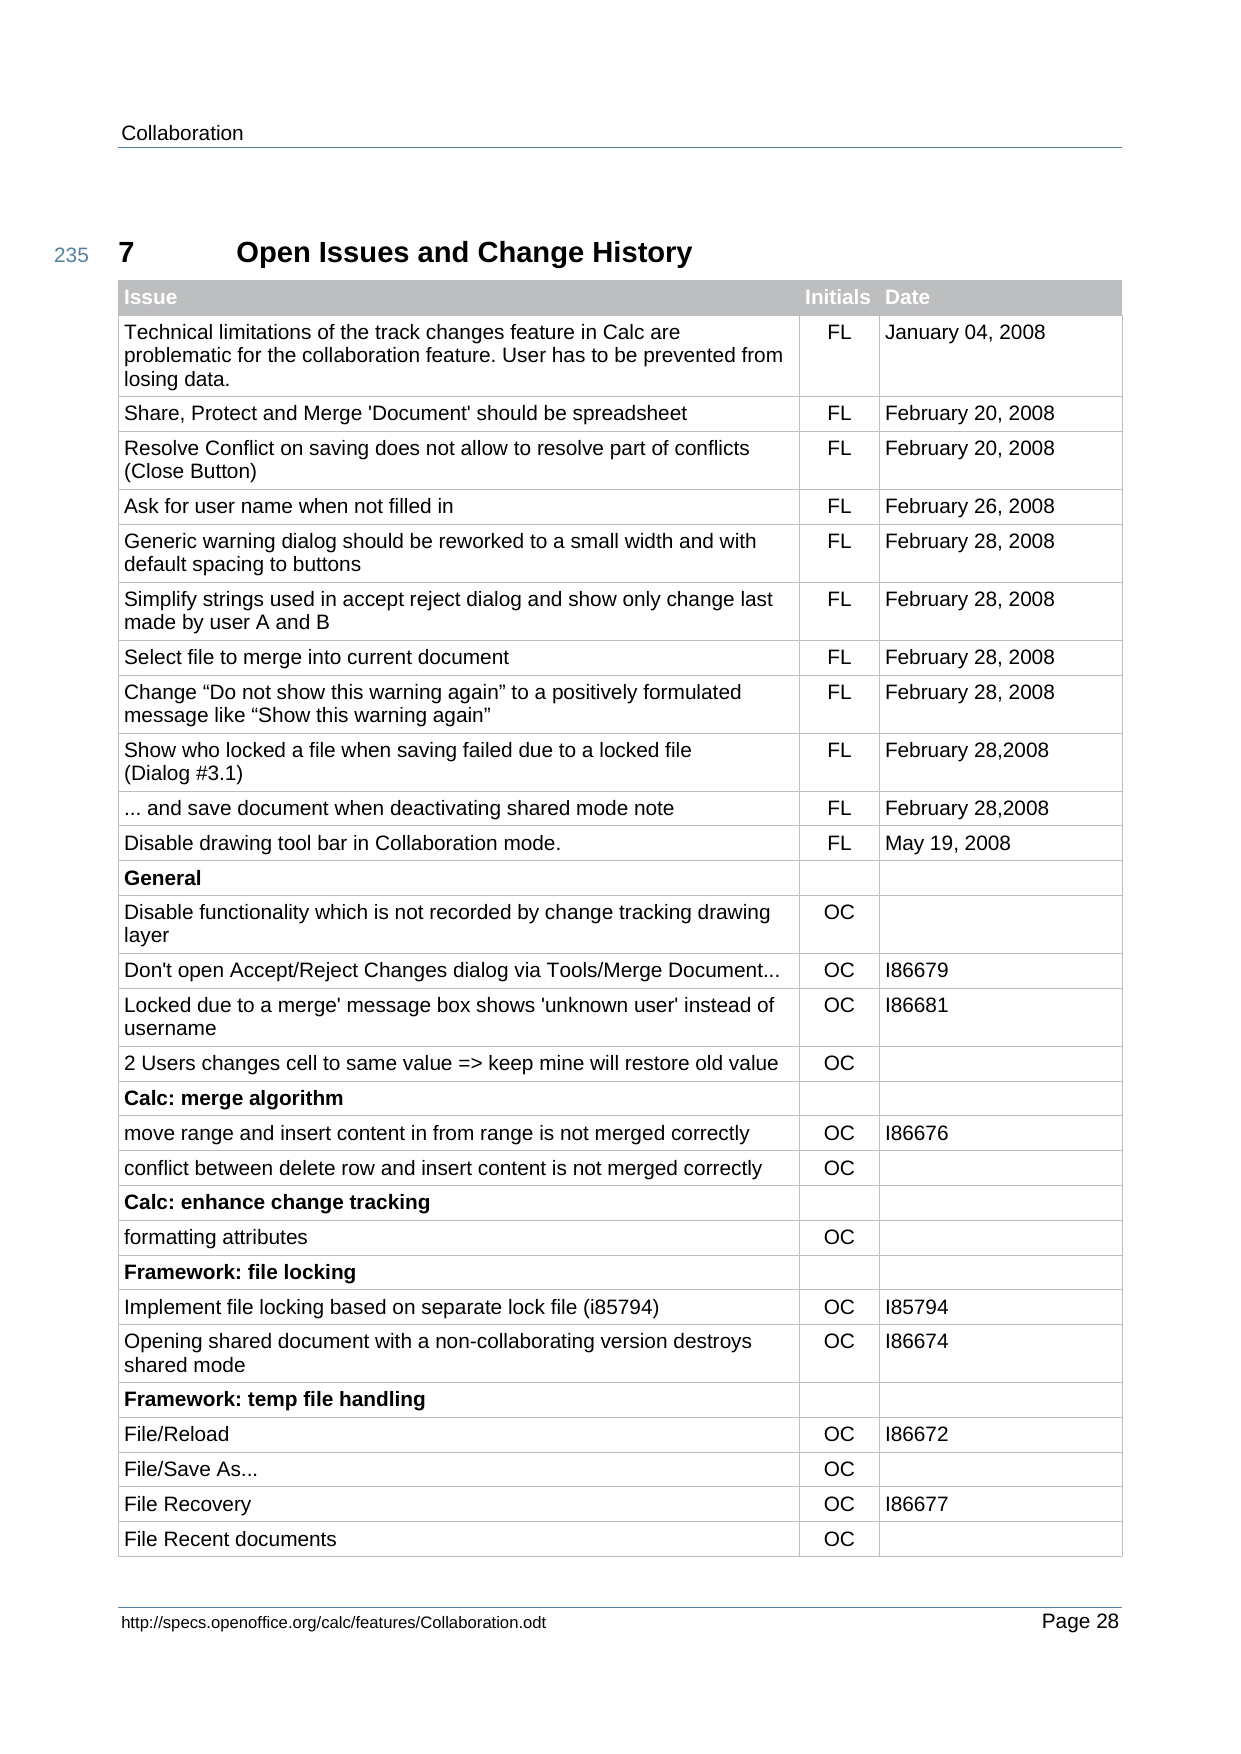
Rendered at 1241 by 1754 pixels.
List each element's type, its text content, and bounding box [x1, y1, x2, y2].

table_cell Select file to merge into current document [119, 641, 799, 675]
table_cell Technical limitations of the track changes feature in Calc are problematic for the collaboration feature. User has to be prevented from losing data. [119, 316, 799, 396]
table_cell OC [800, 1116, 879, 1150]
table_cell February 28, 2008 [880, 525, 1122, 582]
table_cell February 28,2008 [880, 734, 1122, 791]
table_cell 2 Users changes cell to same value => keep mine will restore old value [119, 1047, 799, 1081]
table_cell January 04, 2008 [880, 316, 1122, 396]
table_cell FL [800, 490, 879, 524]
table_header Issue [118, 280, 799, 315]
table_cell [880, 1151, 1122, 1185]
table_cell I86674 [880, 1325, 1122, 1382]
table_cell Disable functionality which is not recorded by change tracking drawing layer [119, 896, 799, 953]
table_cell [880, 1383, 1122, 1417]
table_cell Don't open Accept/Reject Changes dialog via Tools/Merge Document... [119, 954, 799, 988]
table_cell February 20, 2008 [880, 397, 1122, 431]
table_cell conflict between delete row and insert content is not merged correctly [119, 1151, 799, 1185]
table_cell I86681 [880, 989, 1122, 1046]
table_cell I85794 [880, 1290, 1122, 1324]
table_cell File Recovery [119, 1487, 799, 1521]
table_cell OC [800, 1221, 879, 1255]
table_cell move range and insert content in from range is not merged correctly [119, 1116, 799, 1150]
table_cell February 20, 2008 [880, 432, 1122, 489]
table_cell [880, 861, 1122, 895]
table_cell OC [800, 1151, 879, 1185]
subtitle Open Issues and Change History [118, 236, 1122, 268]
table_cell FL [800, 826, 879, 860]
table_cell Simplify strings used in accept reject dialog and show only change last made by user A and B [119, 583, 799, 640]
table_cell February 28, 2008 [880, 676, 1122, 733]
table_cell I86679 [880, 954, 1122, 988]
table_cell Implement file locking based on separate lock file (i85794) [119, 1290, 799, 1324]
table_cell OC [800, 1453, 879, 1486]
table_cell February 28,2008 [880, 792, 1122, 825]
table_cell OC [800, 1487, 879, 1521]
table_cell [880, 1186, 1122, 1220]
table_cell [880, 1522, 1122, 1556]
table_cell Ask for user name when not filled in [119, 490, 799, 524]
table_cell [880, 1082, 1122, 1115]
table_cell Calc: merge algorithm [119, 1082, 799, 1115]
table_cell OC [800, 1522, 879, 1556]
table_cell File/Save As... [119, 1453, 799, 1486]
table_cell ... and save document when deactivating shared mode note [119, 792, 799, 825]
table_cell FL [800, 432, 879, 489]
table_cell February 28, 2008 [880, 583, 1122, 640]
table_cell OC [800, 954, 879, 988]
table_cell FL [800, 641, 879, 675]
table_cell FL [800, 525, 879, 582]
table_cell FL [800, 792, 879, 825]
table_cell OC [800, 896, 879, 953]
table_cell [800, 1186, 879, 1220]
table_cell [880, 896, 1122, 953]
table_cell Framework: file locking [119, 1256, 799, 1289]
table_cell [880, 1047, 1122, 1081]
table_cell Framework: temp file handling [119, 1383, 799, 1417]
table_cell FL [800, 316, 879, 396]
table_cell Share, Protect and Merge 'Document' should be spreadsheet [119, 397, 799, 431]
table_cell [880, 1453, 1122, 1486]
table_cell Calc: enhance change tracking [119, 1186, 799, 1220]
table_cell Resolve Conflict on saving does not allow to resolve part of conflicts (Close Button) [119, 432, 799, 489]
table_cell FL [800, 583, 879, 640]
table_cell formatting attributes [119, 1221, 799, 1255]
table_cell [880, 1221, 1122, 1255]
table_cell File/Reload [119, 1418, 799, 1452]
table_cell I86672 [880, 1418, 1122, 1452]
table_cell OC [800, 1418, 879, 1452]
table_cell OC [800, 1290, 879, 1324]
table_cell I86677 [880, 1487, 1122, 1521]
table_cell [800, 861, 879, 895]
table_cell FL [800, 676, 879, 733]
table_cell [800, 1082, 879, 1115]
table_cell I86676 [880, 1116, 1122, 1150]
table_cell OC [800, 1047, 879, 1081]
table_cell Generic warning dialog should be reworked to a small width and with default spacing to buttons [119, 525, 799, 582]
table_cell Disable drawing tool bar in Collaboration mode. [119, 826, 799, 860]
table_cell February 26, 2008 [880, 490, 1122, 524]
table_cell Locked due to a merge' message box shows 'unknown user' instead of username [119, 989, 799, 1046]
table_cell Opening shared document with a non-collaborating version destroys shared mode [119, 1325, 799, 1382]
table_cell OC [800, 1325, 879, 1382]
table_cell General [119, 861, 799, 895]
table_cell [880, 1256, 1122, 1289]
table_cell FL [800, 734, 879, 791]
table_cell Change “Do not show this warning again” to a positively formulated message like “Show this warning again” [119, 676, 799, 733]
table_cell OC [800, 989, 879, 1046]
table_cell February 28, 2008 [880, 641, 1122, 675]
table_cell Show who locked a file when saving failed due to a locked file (Dialog #3.1) [119, 734, 799, 791]
table_cell FL [800, 397, 879, 431]
table_header Initials [799, 280, 879, 315]
table_cell [800, 1256, 879, 1289]
table_cell May 19, 2008 [880, 826, 1122, 860]
table_cell File Recent documents [119, 1522, 799, 1556]
table_cell [800, 1383, 879, 1417]
table_header Date [879, 280, 1122, 315]
